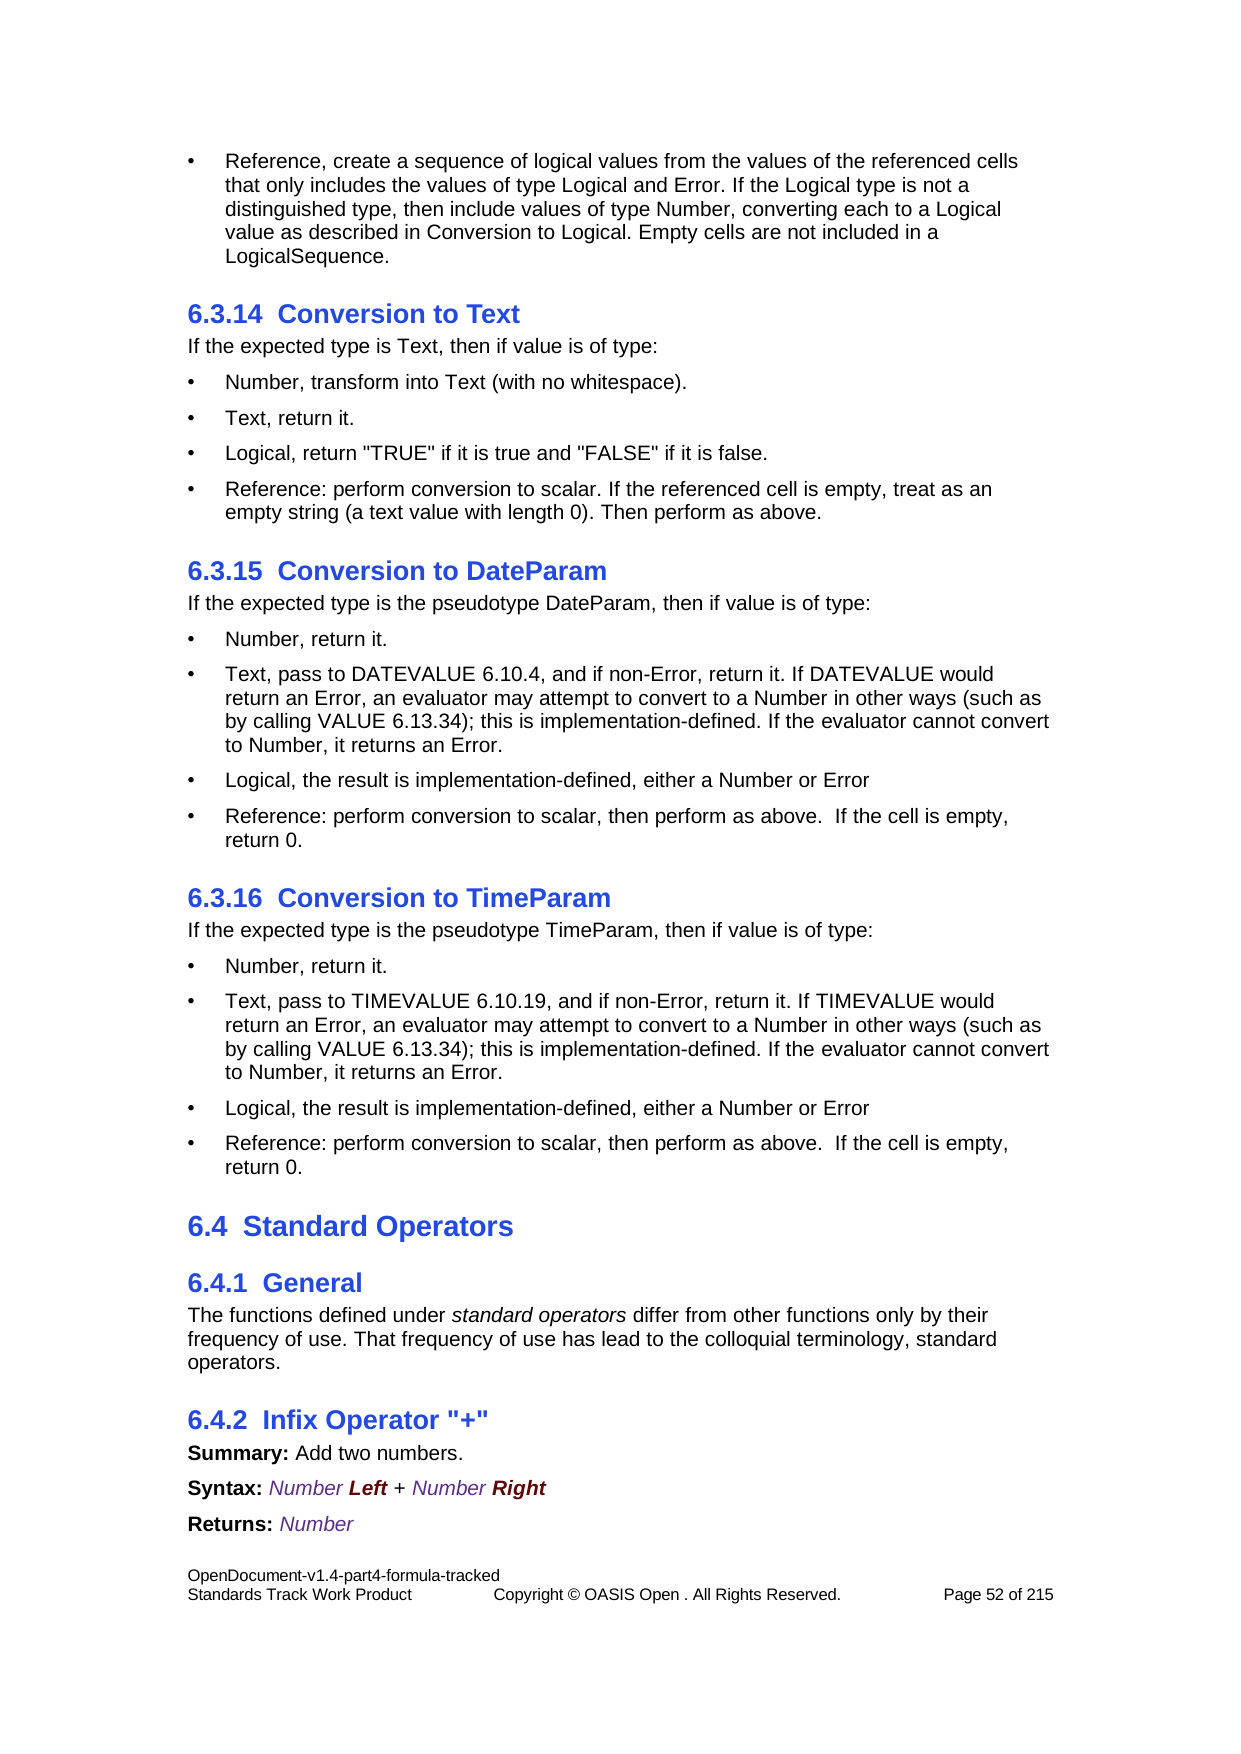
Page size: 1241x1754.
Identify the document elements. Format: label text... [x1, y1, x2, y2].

list Number, transform into Text (with no whitespace). [187, 370, 1053, 394]
subtitle Standard Operators [187, 1210, 1053, 1242]
list Text, pass to DATEVALUE 6.10.4, and if non-Error, return it. If DATEVALUE would return an Error, an evaluator may attempt to convert to a Number in other ways (such as by calling VALUE 6.13.34); this is implementation-defined. If the evaluator cannot convert to Number, it returns an Error. [187, 663, 1053, 757]
list Reference: perform conversion to scalar. If the referenced cell is empty, treat as an empty string (a text value with length 0). Then perform as above. [187, 477, 1053, 524]
list Number, return it. [187, 954, 1053, 978]
subtitle Conversion to DateParam [187, 555, 1053, 585]
text If the expected type is the pseudotype DateParam, then if value is of type: [187, 591, 1053, 615]
text Summary: Add two numbers. [187, 1441, 1053, 1465]
text If the expected type is Text, then if value is of type: [187, 335, 1053, 358]
list Logical, the result is implementation-defined, either a Number or Error [187, 769, 1053, 792]
list Text, pass to TIMEVALUE 6.10.19, and if non-Error, return it. If TIMEVALUE would return an Error, an evaluator may attempt to convert to a Number in other ways (such as by calling VALUE 6.13.34); this is implementation-defined. If the evaluator cannot convert to Number, it returns an Error. [187, 990, 1053, 1084]
text The functions defined under standard operators differ from other functions only by their frequency of use. That frequency of use has lead to the colloquial terminology, standard operators. [187, 1303, 1053, 1374]
list Logical, the result is implementation-defined, either a Number or Error [187, 1096, 1053, 1120]
text If the expected type is the pseudotype TimeParam, then if value is of type: [187, 919, 1053, 942]
list Reference: perform conversion to scalar, then perform as above. If the cell is empty, return 0. [187, 1132, 1053, 1179]
list Reference: perform conversion to scalar, then perform as above. If the cell is empty, return 0. [187, 804, 1053, 852]
list Logical, return "TRUE" if it is true and "FALSE" if it is false. [187, 442, 1053, 465]
subtitle Conversion to Text [187, 299, 1053, 329]
subtitle Infix Operator "+" [187, 1405, 1053, 1435]
list Reference, create a sequence of logical values from the values of the referenced cells that only includes the values of type Logical and Error. If the Logical type is not a distinguished type, then include values of type Number, converting each to a Logical value as described in Conversion to Logical. Empty cells are not included in a LogicalSequence. [187, 150, 1053, 268]
list Text, return it. [187, 406, 1053, 429]
list Number, return it. [187, 627, 1053, 651]
text Returns: Number [187, 1512, 1053, 1536]
subtitle General [187, 1267, 1053, 1297]
text Syntax: Number Left + Number Right [187, 1477, 1053, 1500]
subtitle Conversion to TimeParam [187, 883, 1053, 913]
